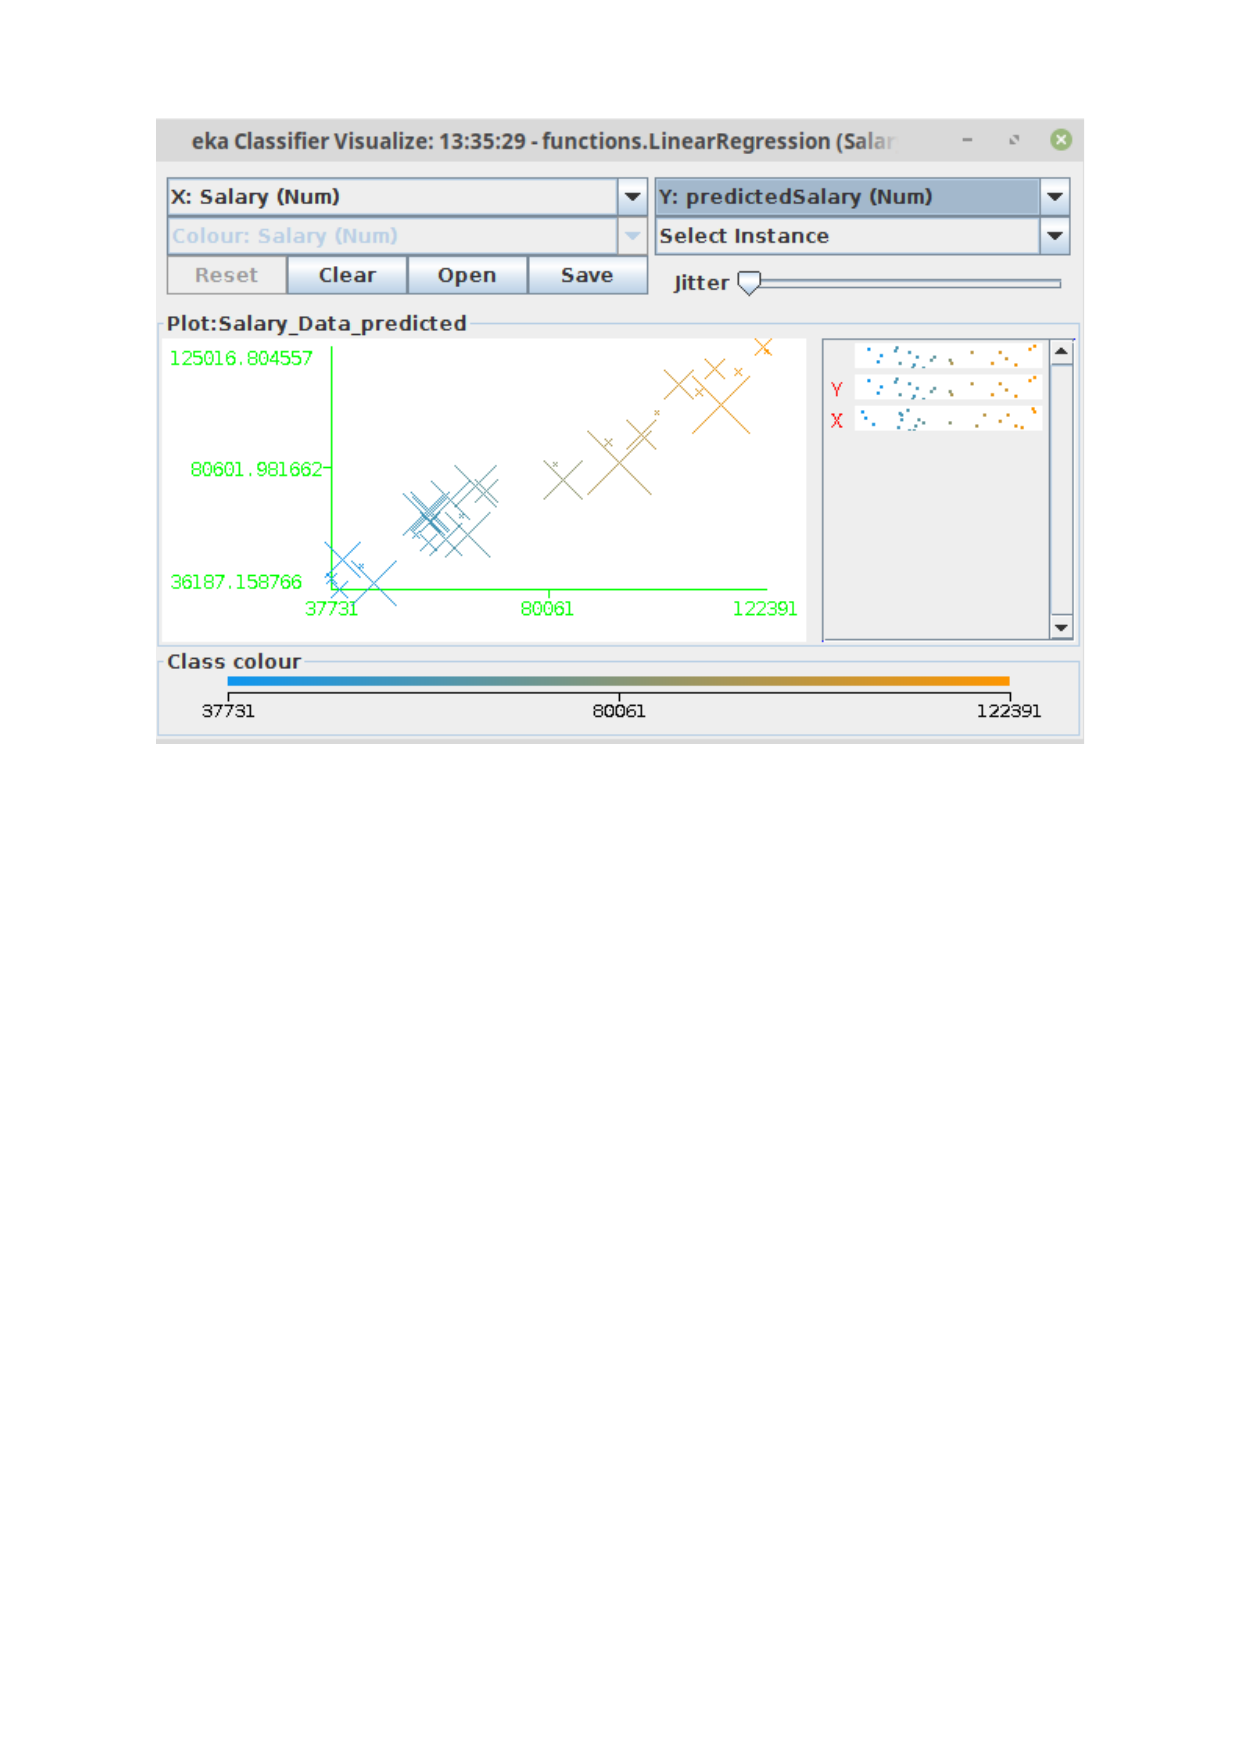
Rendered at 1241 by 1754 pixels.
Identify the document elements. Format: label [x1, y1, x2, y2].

picture [156, 118, 1085, 744]
